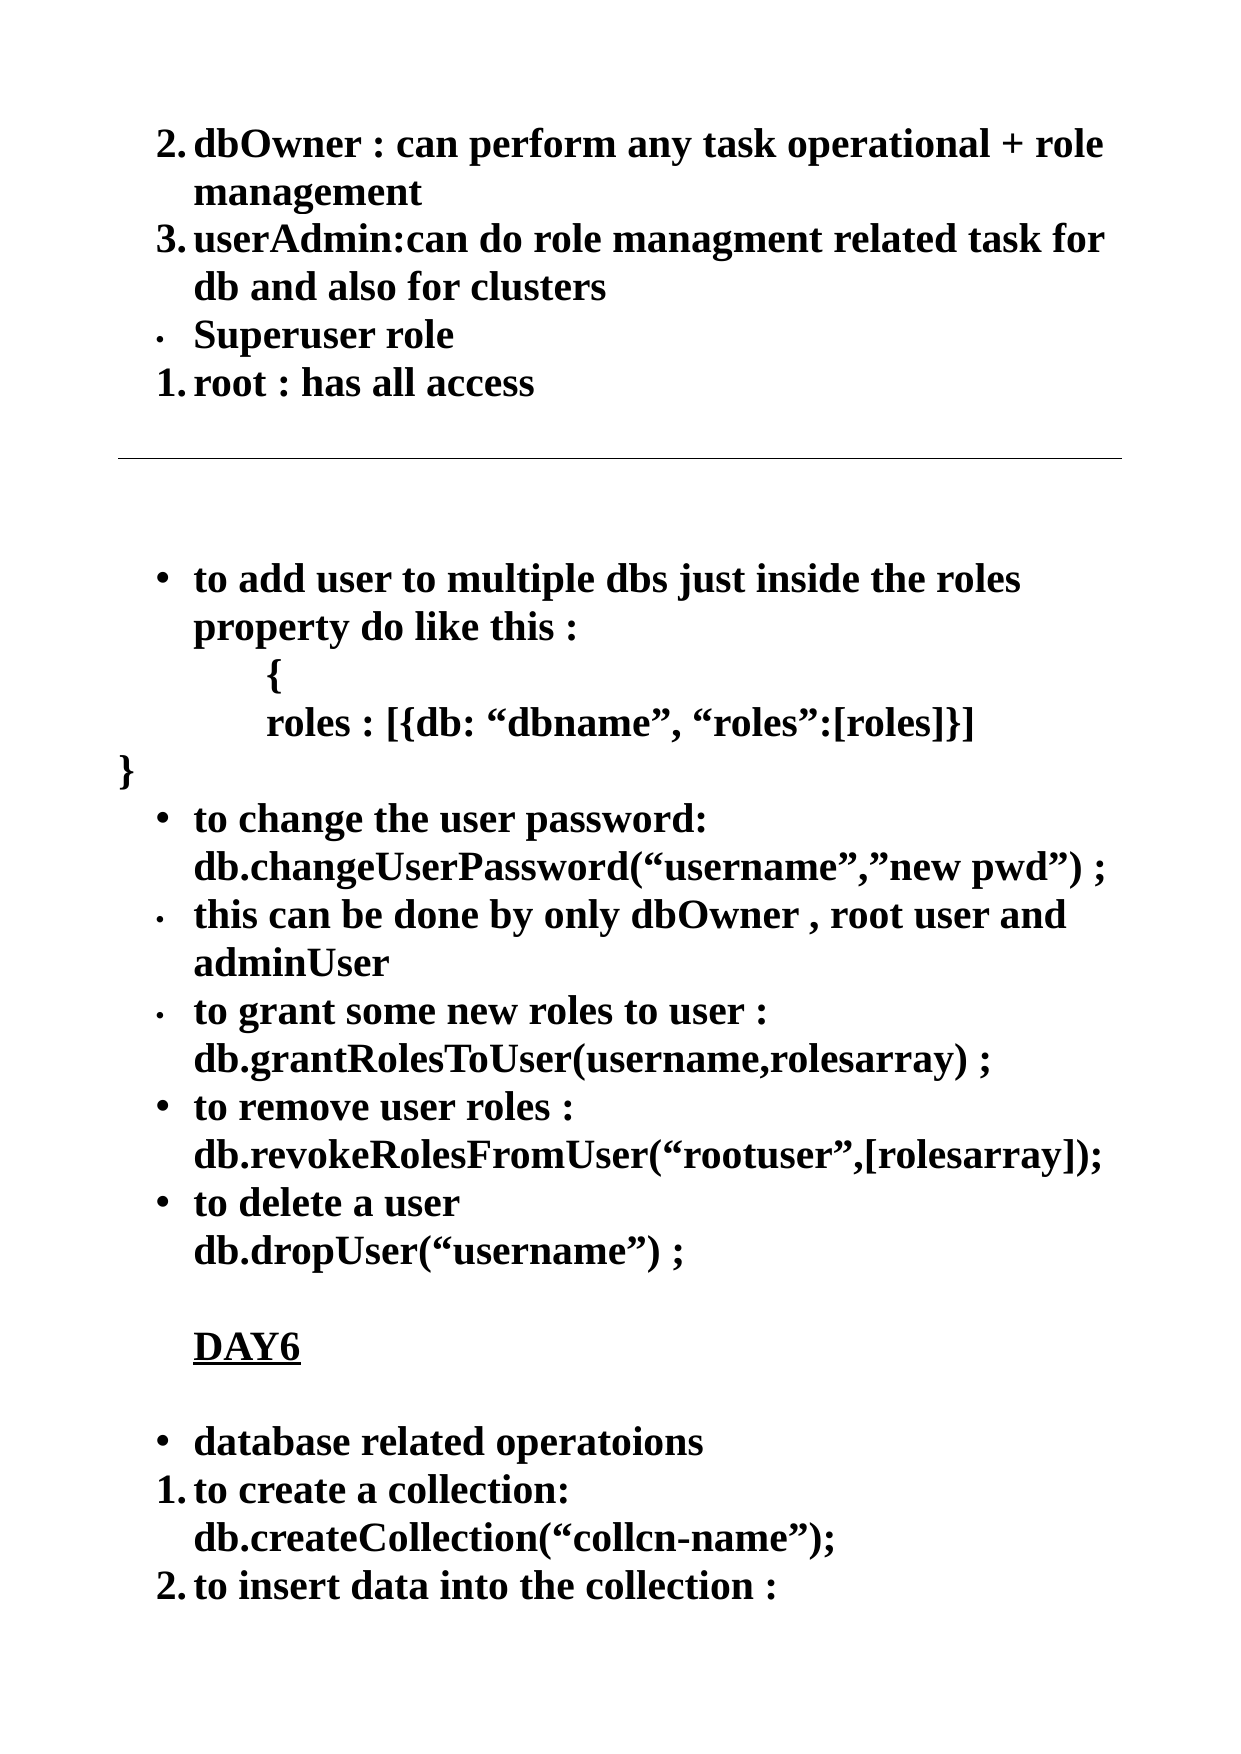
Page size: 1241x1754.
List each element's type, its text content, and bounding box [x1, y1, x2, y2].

list userAdmin:can do role managment related task for db and also for clusters [156, 214, 1122, 310]
list db.revokeRolesFromUser(“rootuser”,[rolesarray]); [156, 1129, 1122, 1177]
list Superuser role [156, 310, 1122, 358]
list db.dropUser(“username”) ; [156, 1225, 1122, 1273]
list root : has all access [156, 358, 1122, 406]
list database related operatoions [156, 1417, 1122, 1465]
text } [118, 746, 1122, 793]
list to grant some new roles to user : [156, 985, 1122, 1033]
list dbOwner : can perform any task operational + role management [156, 118, 1122, 214]
list this can be done by only dbOwner , root user and adminUser [156, 889, 1122, 985]
list to create a collection: [156, 1465, 1122, 1513]
list db.createCollection(“collcn-name”); [156, 1513, 1122, 1561]
list to change the user password: [156, 793, 1122, 842]
list to add user to multiple dbs just inside the roles property do like this : [156, 554, 1122, 650]
list db.changeUserPassword(“username”,”new pwd”) ; [156, 842, 1122, 889]
text { [118, 650, 1122, 698]
list db.grantRolesToUser(username,rolesarray) ; [156, 1033, 1122, 1081]
list to remove user roles : [156, 1081, 1122, 1129]
list DAY6 [156, 1321, 1122, 1369]
list to delete a user [156, 1177, 1122, 1225]
text roles : [{db: “dbname”, “roles”:[roles]}] [118, 698, 1122, 746]
list to insert data into the collection : [156, 1561, 1122, 1608]
